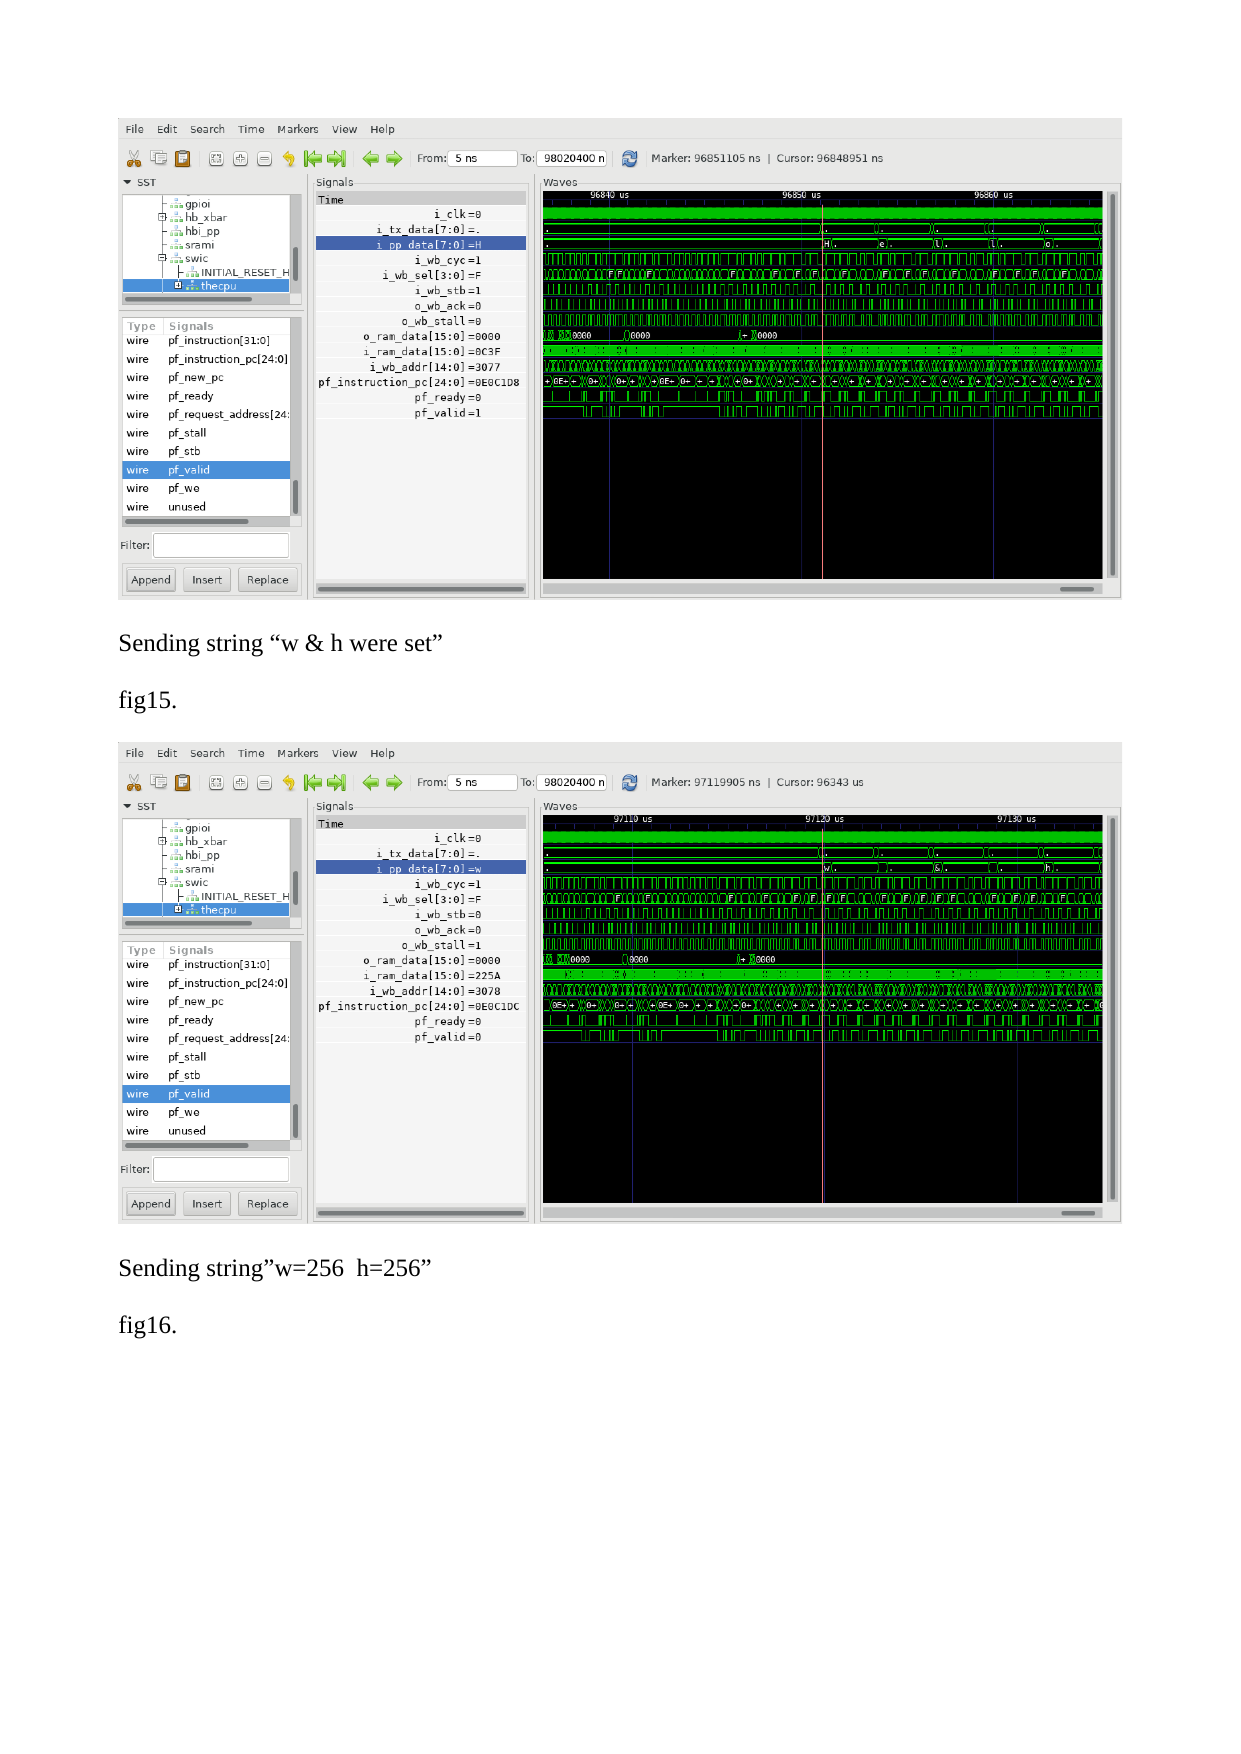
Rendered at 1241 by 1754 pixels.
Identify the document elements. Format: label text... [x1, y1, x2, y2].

picture [118, 118, 1123, 600]
text Sending string “w & h were set” [118, 628, 1122, 657]
text Sending string”w=256 h=256” [118, 1253, 1122, 1281]
text fig16. [118, 1310, 1122, 1339]
text fig15. [118, 685, 1122, 714]
picture [118, 742, 1123, 1224]
